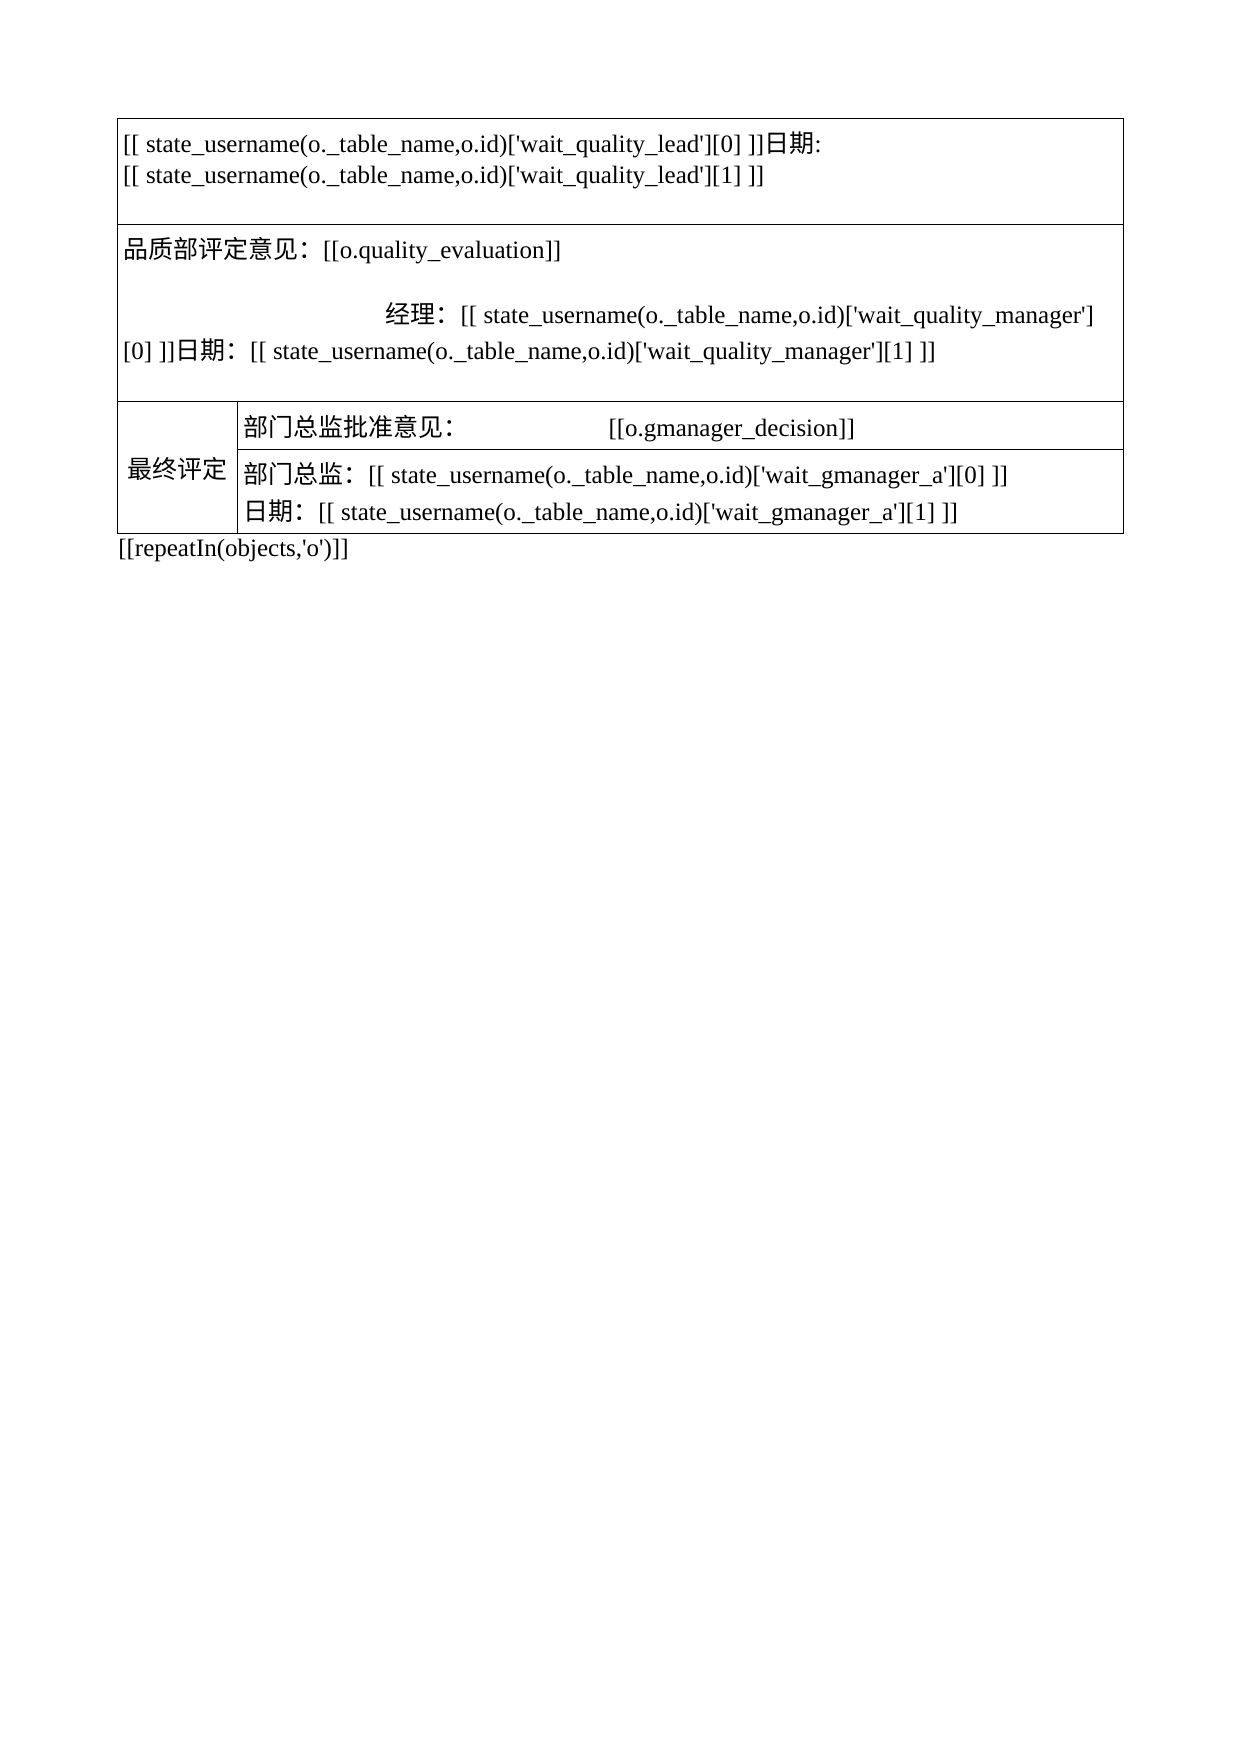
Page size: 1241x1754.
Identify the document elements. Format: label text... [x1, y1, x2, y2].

table_cell 部门总监：[[ state_username(o._table_name,o.id)['wait_gmanager_a'][0] ]] 日期：[[ state_username(o._table_name,o.id)['wait_gmanager_a'][1] ]] [238, 450, 1123, 533]
table_cell 部门总监批准意见： [[o.gmanager_decision]] [238, 402, 1123, 449]
table_cell 品质部评定意见：[[o.quality_evaluation]] 经理：[[ state_username(o._table_name,o.id)['wait_quality_manager'][0] ]]日期：[[ state_username(o._table_name,o.id)['wait_quality_manager'][1] ]] [118, 225, 1123, 401]
table_cell [[ state_username(o._table_name,o.id)['wait_quality_lead'][0] ]]日期:[[ state_username(o._table_name,o.id)['wait_quality_lead'][1] ]] [118, 119, 1123, 223]
table_cell 最终评定 [118, 402, 237, 533]
text [[repeatIn(objects,'o')]] [118, 534, 1122, 562]
